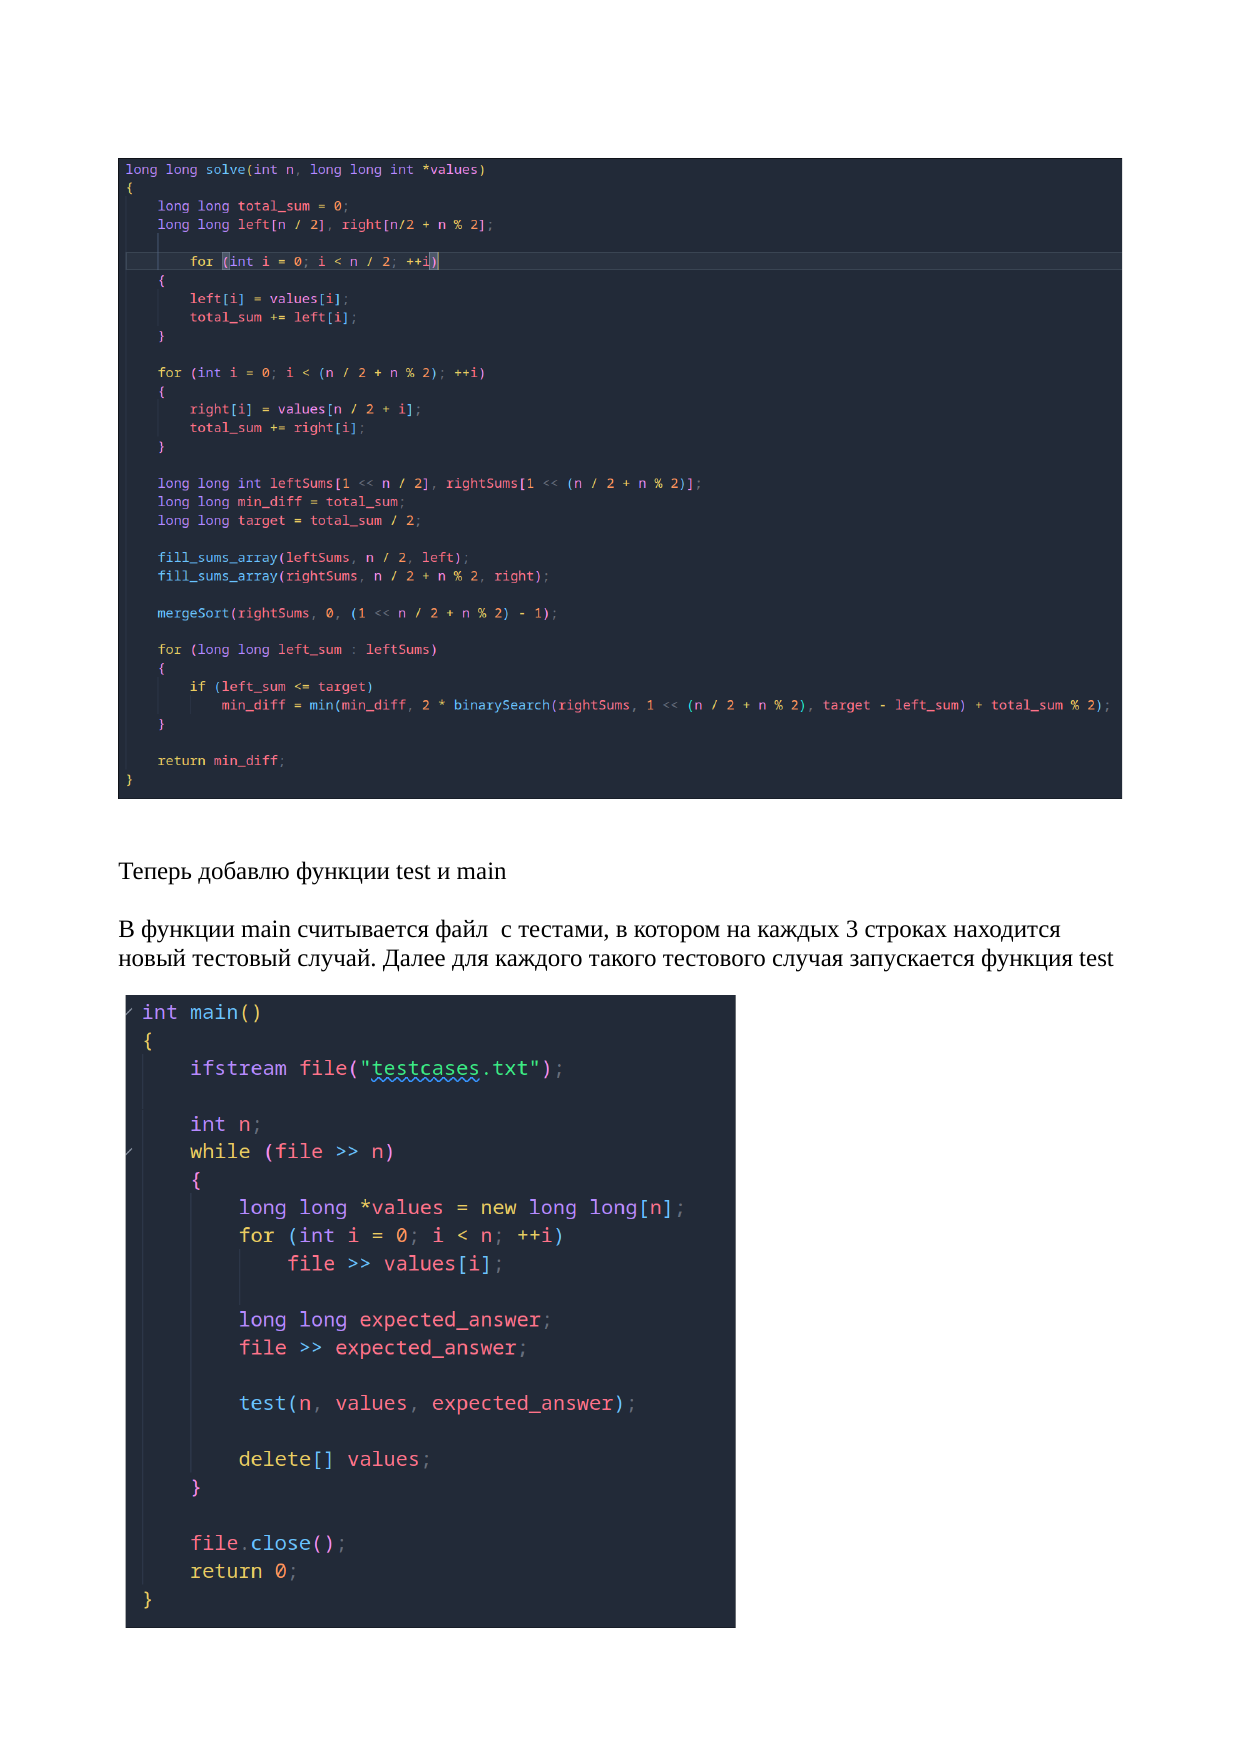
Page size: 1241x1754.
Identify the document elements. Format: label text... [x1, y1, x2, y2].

text В функции main считывается файл с тестами, в котором на каждых 3 строках находится новый тестовый случай. Далее для каждого такого тестового случая запускается функция test [118, 914, 1122, 971]
text Теперь добавлю функции test и main [118, 856, 1122, 885]
picture [125, 995, 736, 1628]
picture [118, 158, 1123, 799]
